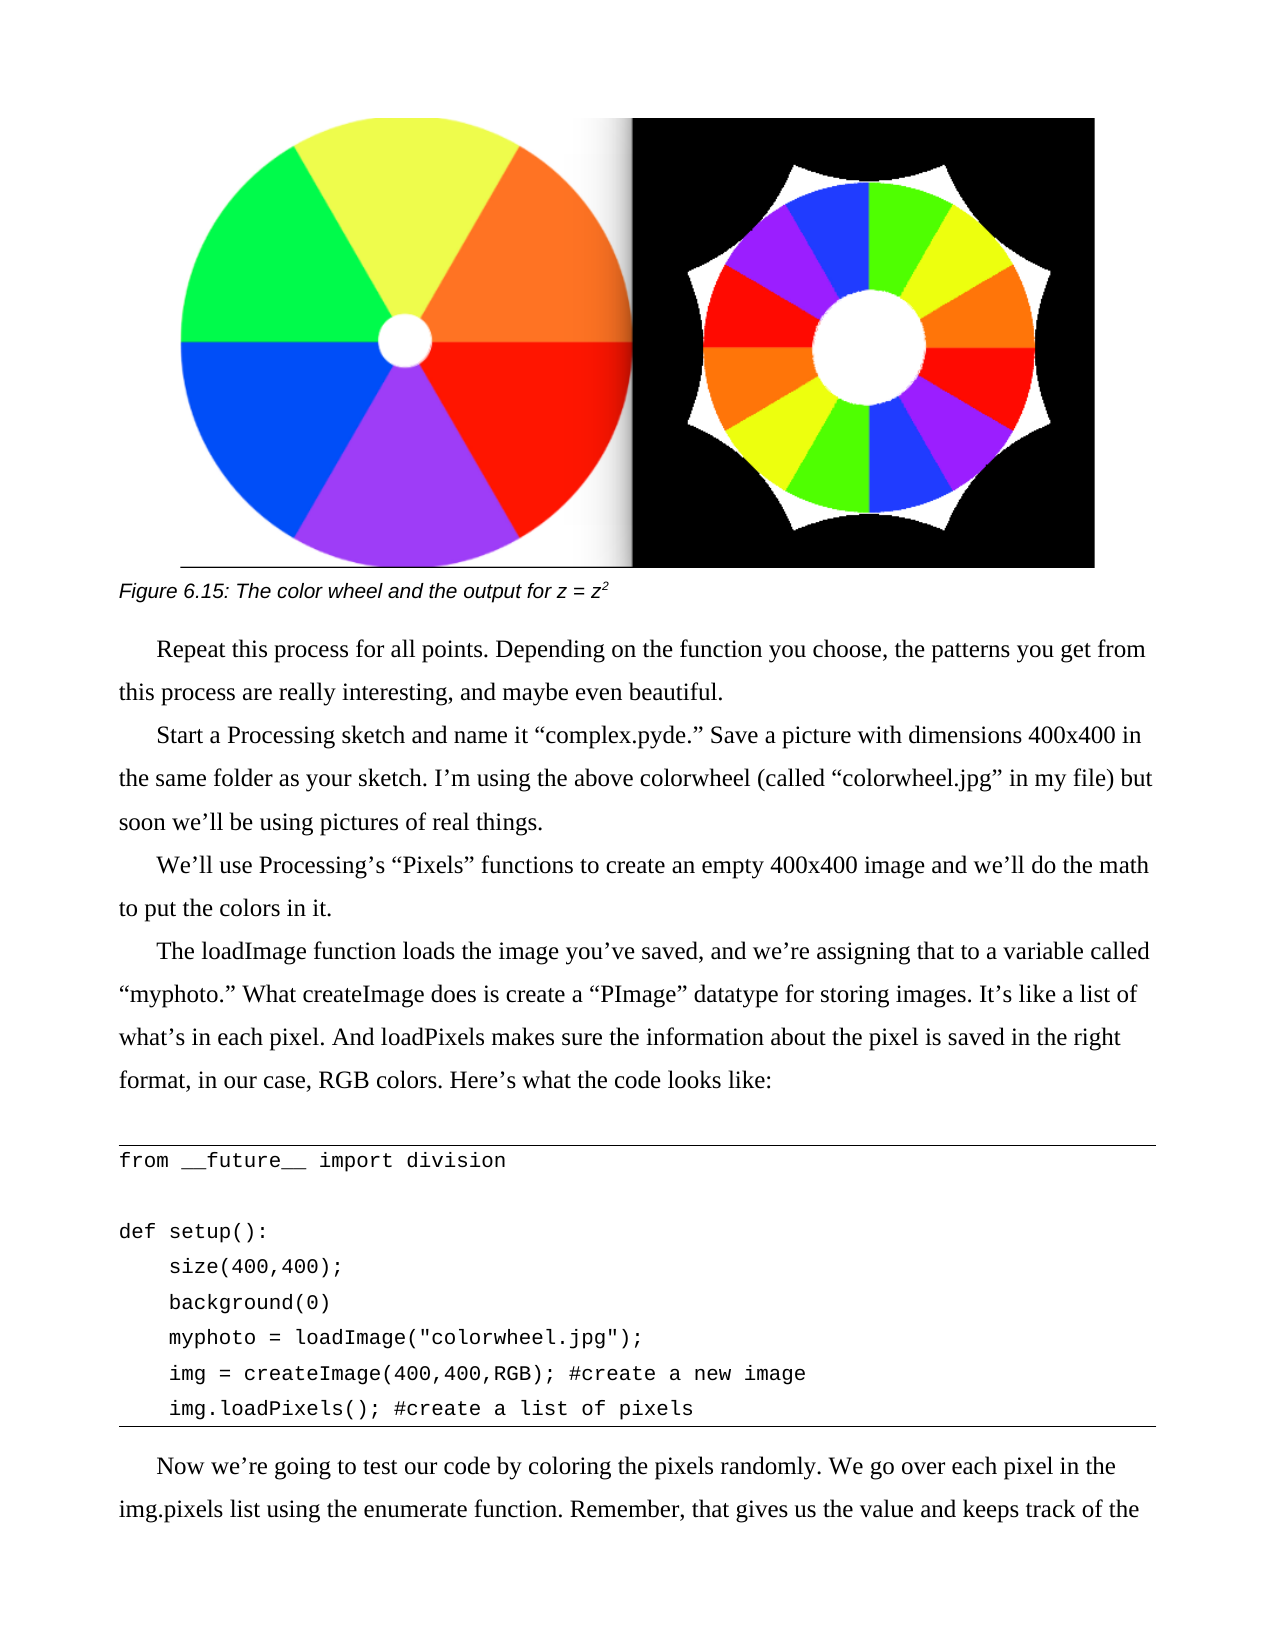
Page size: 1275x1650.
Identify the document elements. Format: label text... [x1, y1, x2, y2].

text from __future__ import division [118, 1146, 1156, 1174]
text img = createImage(400,400,RGB); #create a new image [118, 1363, 1156, 1386]
text myphoto = loadImage("colorwheel.jpg"); [118, 1327, 1156, 1351]
picture [180, 118, 1095, 568]
text def setup(): [118, 1221, 1156, 1245]
text Now we’re going to test our code by coloring the pixels randomly. We go over each pixel in the img.pixels list using the enumerate function. Remember, that gives us the value and keeps track of the [118, 1451, 1156, 1523]
text img.loadPixels(); #create a list of pixels [118, 1398, 1156, 1427]
text background(0) [118, 1292, 1156, 1316]
text Repeat this process for all points. Depending on the function you choose, the patterns you get from this process are really interesting, and maybe even beautiful. [118, 634, 1156, 706]
text Start a Processing sketch and name it “complex.pyde.” Save a picture with dimensions 400x400 in the same folder as your sketch. I’m using the above colorwheel (called “colorwheel.jpg” in my file) but soon we’ll be using pictures of real things. [118, 720, 1156, 835]
text We’ll use Processing’s “Pixels” functions to create an empty 400x400 image and we’ll do the math to put the colors in it. [118, 850, 1156, 922]
text The loadImage function loads the image you’ve saved, and we’re assigning that to a variable called “myphoto.” What createImage does is create a “PImage” datatype for storing images. It’s like a list of what’s in each pixel. And loadPixels makes sure the information about the pixel is saved in the right format, in our case, RGB colors. Here’s what the code looks like: [118, 936, 1156, 1094]
text Figure 6.15: The color wheel and the output for z = z2 [118, 118, 1156, 603]
text size(400,400); [118, 1256, 1156, 1280]
